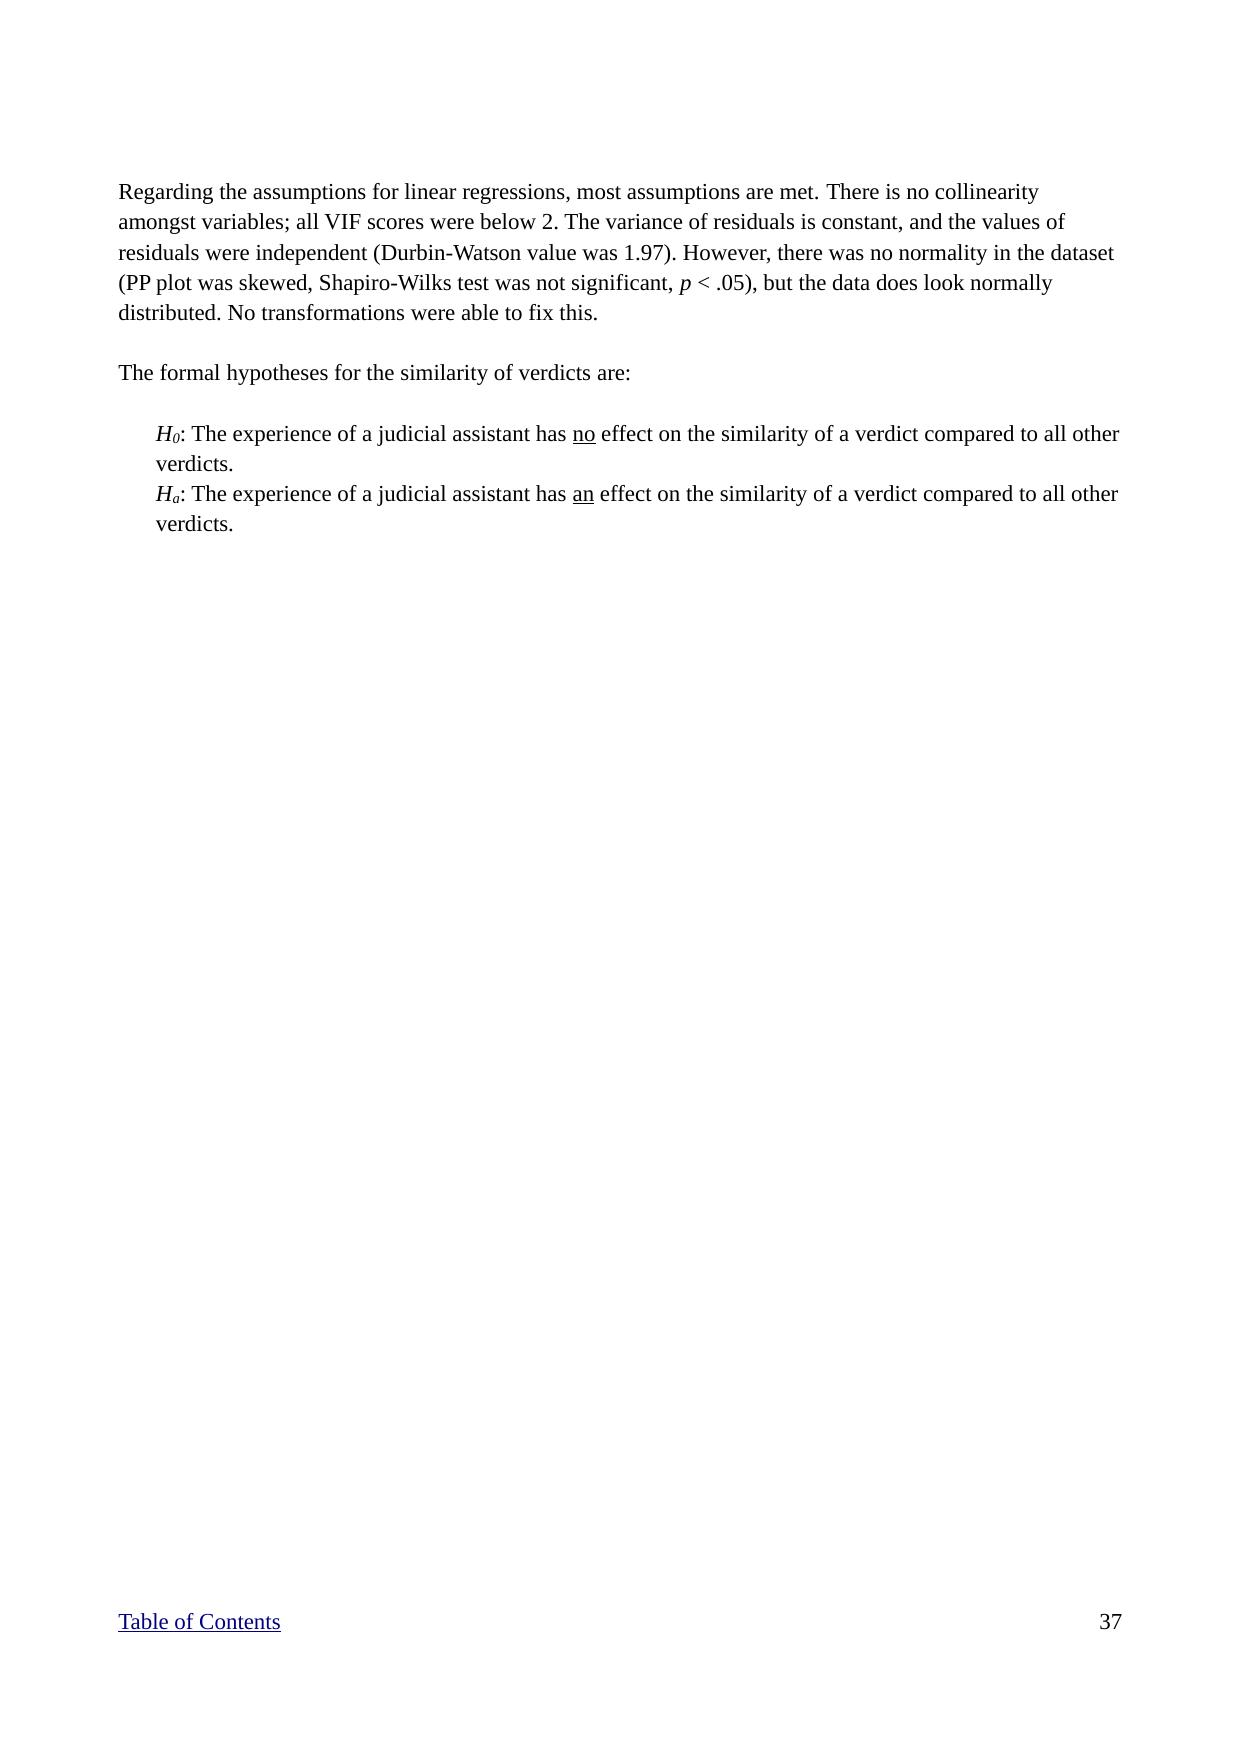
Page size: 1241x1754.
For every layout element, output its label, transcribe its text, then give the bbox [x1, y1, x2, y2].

text H0: The experience of a judicial assistant has no effect on the similarity of a verdict compared to all other verdicts. Ha: The experience of a judicial assistant has an effect on the similarity of a verdict compared to all other verdicts. [156, 420, 1122, 537]
text The formal hypotheses for the similarity of verdicts are: [118, 359, 1122, 386]
list Regarding the assumptions for linear regressions, most assumptions are met. There is no collinearity amongst variables; all VIF scores were below 2. The variance of residuals is constant, and the values of residuals were independent (Durbin-Watson value was 1.97). However, there was no normality in the dataset (PP plot was skewed, Shapiro-Wilks test was not significant, p < .05), but the data does look normally distributed. No transformations were able to fix this. [118, 178, 1122, 325]
